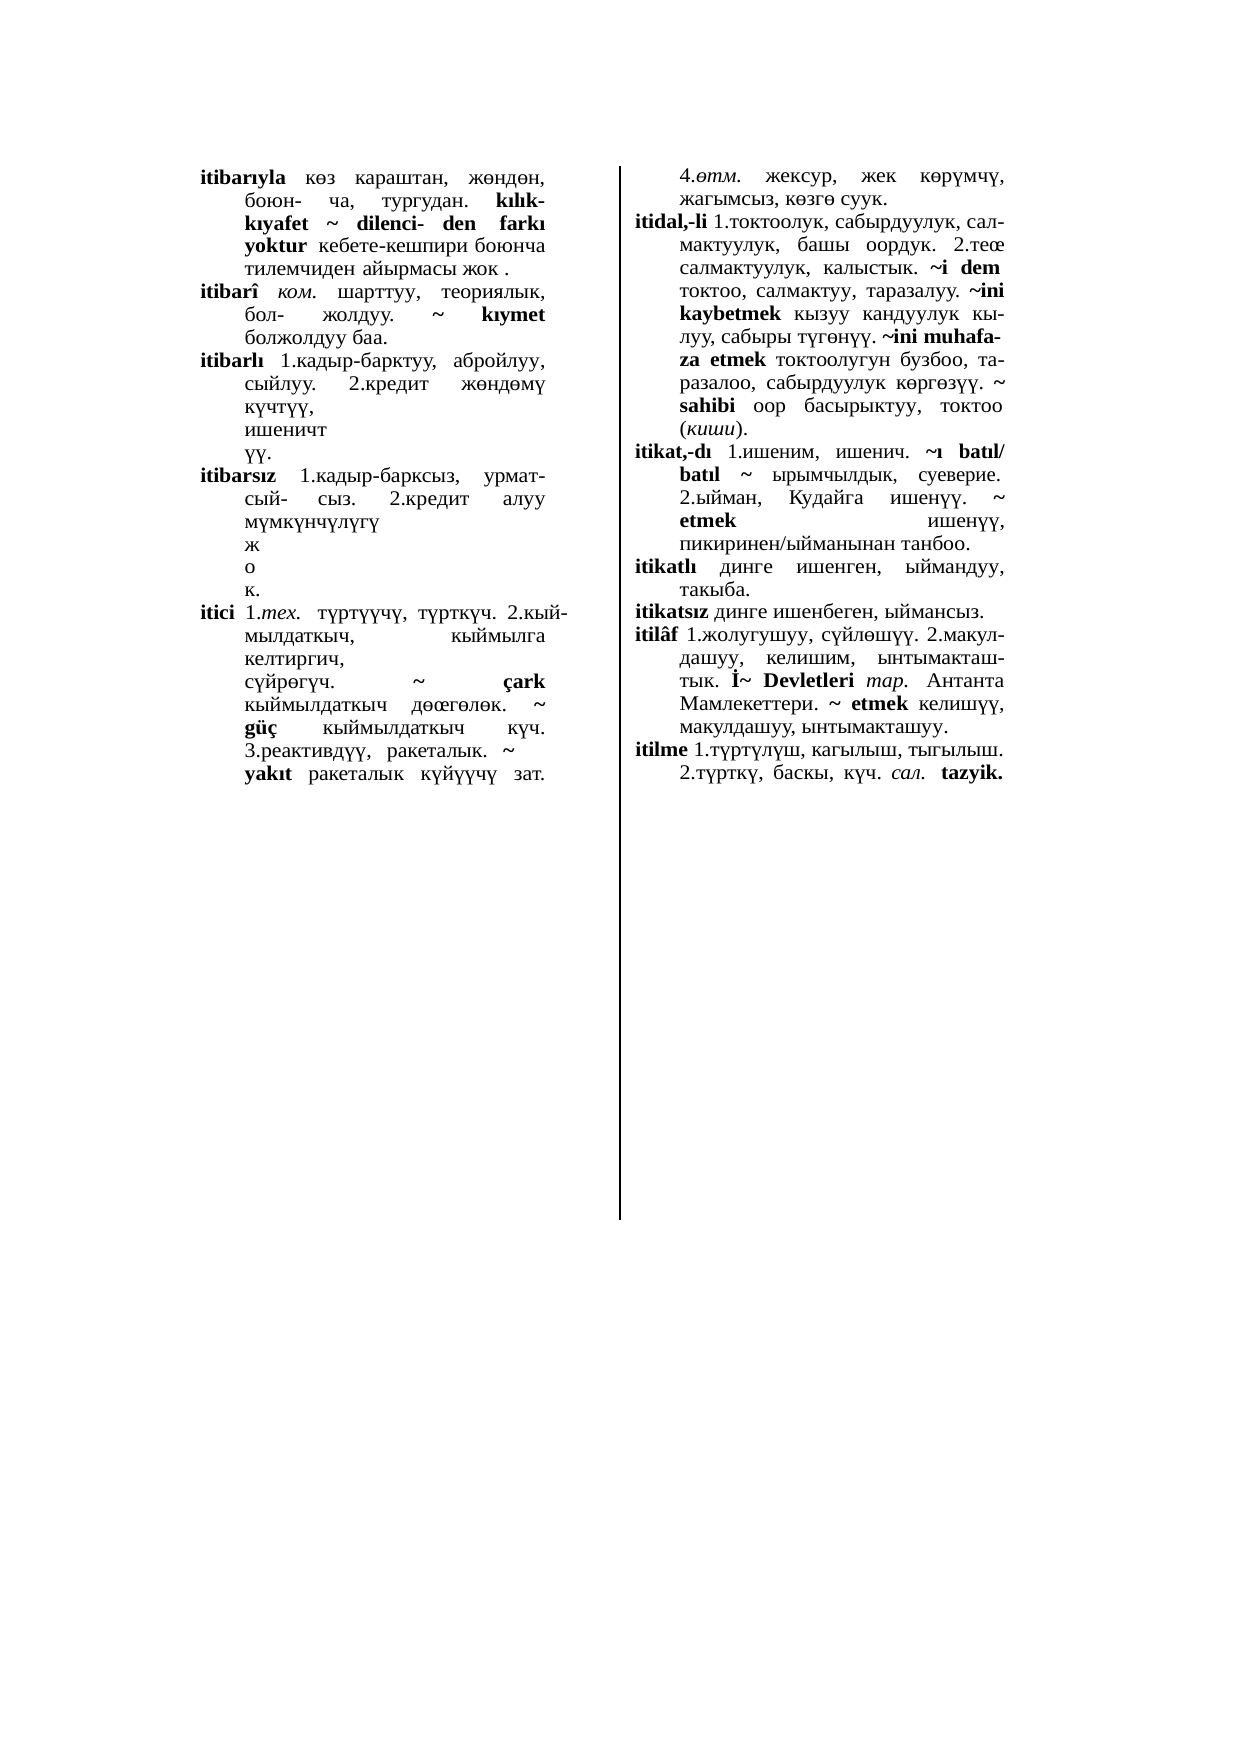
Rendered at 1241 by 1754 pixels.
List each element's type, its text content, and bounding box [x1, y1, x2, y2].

text itibarsız 1.кадыр-барксыз, урмат-сый- сыз. 2.кредит алуу мүмкүнчүлүгү [200, 464, 545, 533]
text мылдаткыч, кыймылга келтиргич, [244, 624, 545, 670]
text itidal,-li 1.токтоолук, сабырдуулук, сал- мактуулук, башы оордук. 2.теœ салмактуулук, калыстык. ~i dem [635, 211, 1005, 279]
text itikatlı динге ишенген, ыймандуу, такыба. [635, 555, 1005, 601]
text itibarlı 1.кадыр-барктуу, абройлуу, сыйлуу. 2.кредит жөндөмү күчтүү, [200, 349, 545, 418]
text токтоо, салмактуу, таразалуу. ~ini kaybetmek кызуу кандуулук кы- луу, сабыры түгөнүү. ~ini muhafa- [679, 279, 1004, 348]
text itilâf 1.жолугушуу, сүйлөшүү. 2.макул- дашуу, келишим, ынтымакташ- тык. İ~ Devletleri тар. Антанта [635, 623, 1005, 692]
text жок. [244, 533, 263, 601]
text ишеничтүү. [244, 418, 330, 464]
text itikat,-dı 1.ишеним, ишенич. ~ı batıl/ batıl ~ ырымчылдык, суеверие. [635, 440, 1005, 486]
text (киши). [679, 417, 750, 440]
text 4.өтм. жексур, жек көрүмчү, жагымсыз, көзгө суук. [679, 164, 1005, 210]
text itibarî ком. шарттуу, теориялык, бол- жолдуу. ~ kıymet болжолдуу баа. [200, 281, 545, 349]
text Мамлекеттери. ~ etmek келишүү, макулдашуу, ынтымакташуу. [679, 692, 1005, 738]
text itikatsız динге ишенбеген, ыймансыз. [635, 601, 1036, 623]
text itici 1.тех. түртүүчү, түрткүч. 2.кый- [200, 601, 577, 624]
text сүйрөгүч. ~ çark кыймылдаткыч дөœгөлөк. ~ güç кыймылдаткыч күч. 3.реактивдүү, ракеталык. ~ [244, 670, 545, 762]
text yakıt ракеталык күйүүчү зат. [244, 762, 545, 785]
text itibarıyla көз караштан, жөндөн, боюн- ча, тургудан. kılık-kıyafet ~ dilenci- den farkı yoktur кебете-кешпири боюнча тилемчиден айырмасы жок . [200, 164, 545, 280]
text za etmek токтоолугун бузбоо, та- разалоо, сабырдуулук көргөзүү. ~ sahibi оор басырыктуу, токтоо [679, 348, 1005, 417]
text 2.ыйман, Кудайга ишенүү. ~ etmek ишенүү, пикиринен/ыйманынан танбоо. [679, 486, 1005, 554]
text 2.түрткү, баскы, күч. сал. tazyik. [679, 761, 1004, 784]
text itilme 1.түртүлүш, кагылыш, тыгылыш. [635, 738, 1005, 761]
